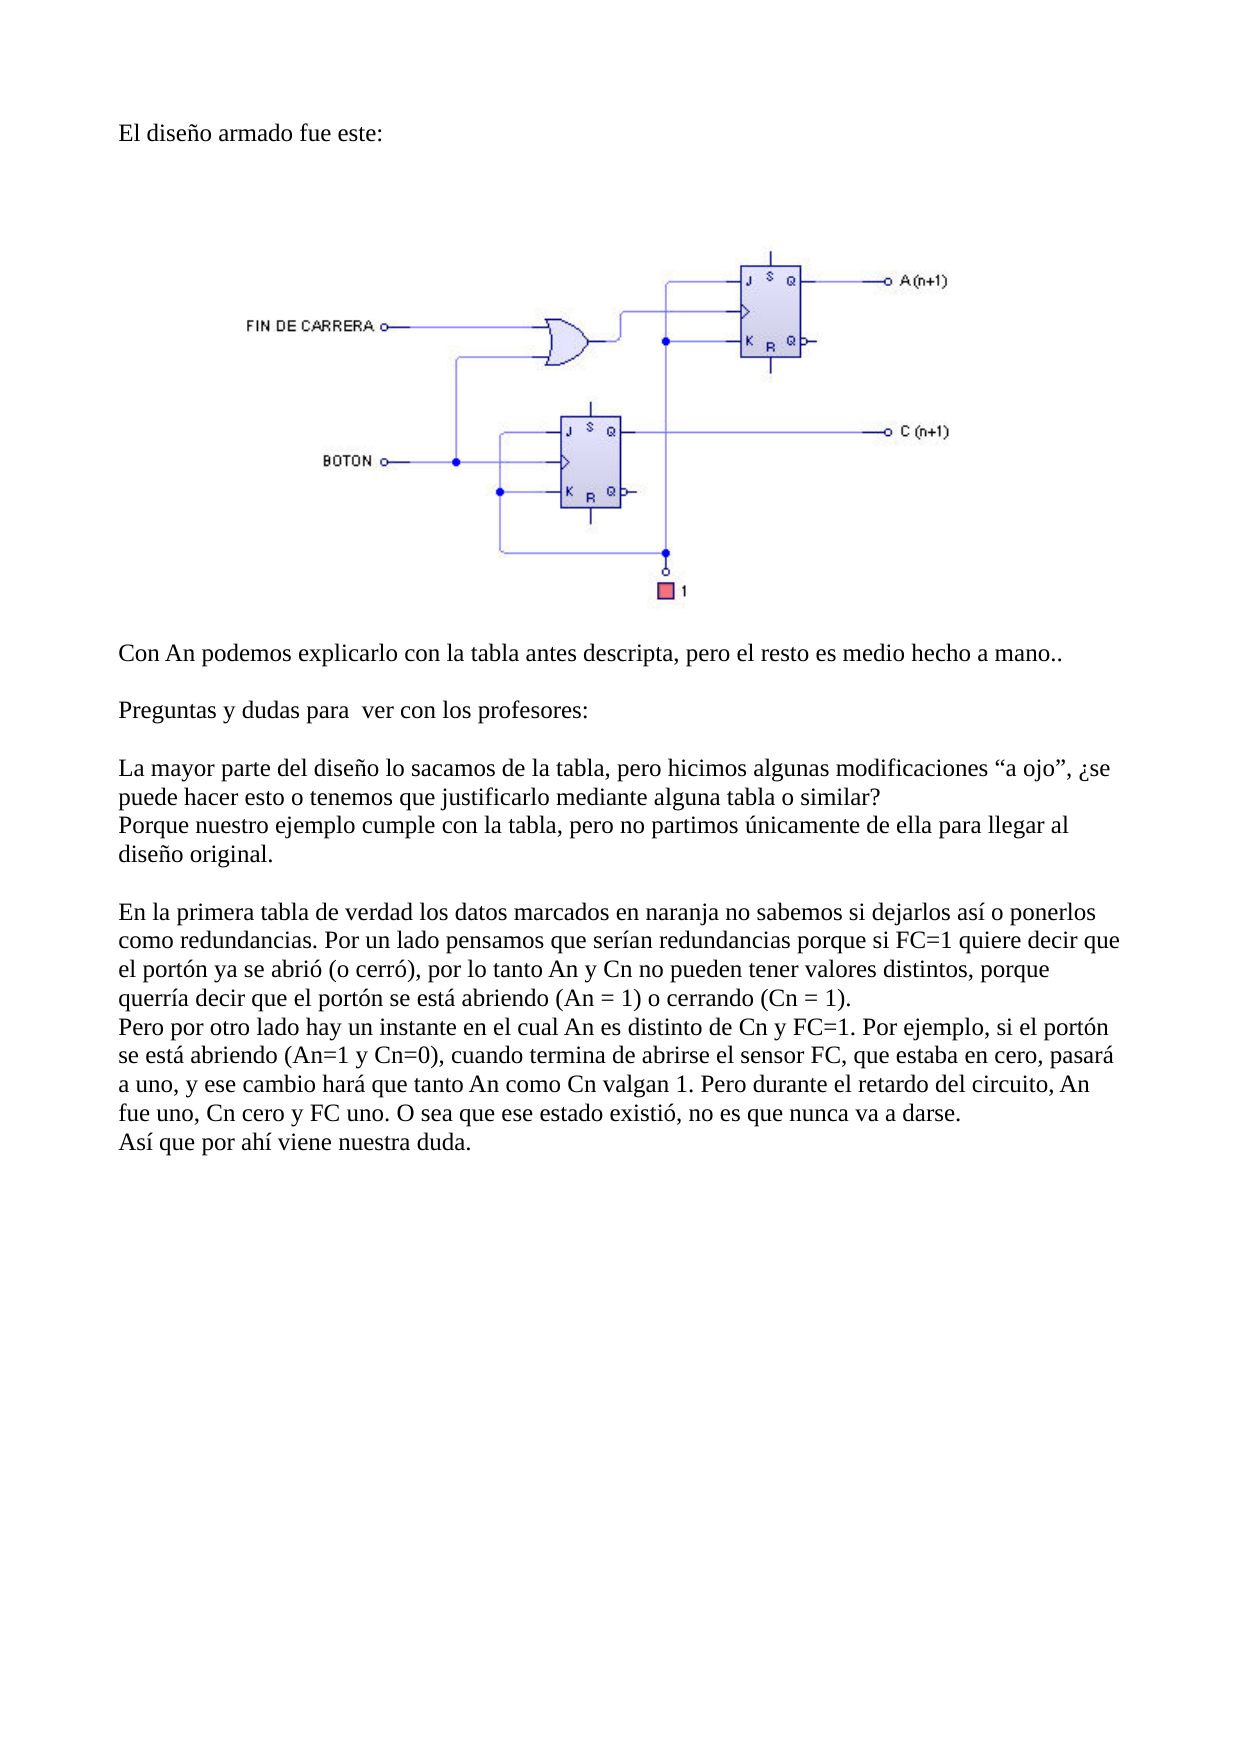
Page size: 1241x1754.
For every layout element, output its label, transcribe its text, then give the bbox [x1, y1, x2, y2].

text En la primera tabla de verdad los datos marcados en naranja no sabemos si dejarlos así o ponerlos como redundancias. Por un lado pensamos que serían redundancias porque si FC=1 quiere decir que el portón ya se abrió (o cerró), por lo tanto An y Cn no pueden tener valores distintos, porque querría decir que el portón se está abriendo (An = 1) o cerrando (Cn = 1). [118, 897, 1122, 1012]
text La mayor parte del diseño lo sacamos de la tabla, pero hicimos algunas modificaciones “a ojo”, ¿se puede hacer esto o tenemos que justificarlo mediante alguna tabla o similar? [118, 753, 1122, 811]
text Con An podemos explicarlo con la tabla antes descripta, pero el resto es medio hecho a mano.. [118, 176, 1122, 667]
text El diseño armado fue este: [118, 118, 1122, 147]
text Pero por otro lado hay un instante en el cual An es distinto de Cn y FC=1. Por ejemplo, si el portón se está abriendo (An=1 y Cn=0), cuando termina de abrirse el sensor FC, que estaba en cero, pasará a uno, y ese cambio hará que tanto An como Cn valgan 1. Pero durante el retardo del circuito, An fue uno, Cn cero y FC uno. O sea que ese estado existió, no es que nunca va a darse. [118, 1012, 1122, 1127]
text Así que por ahí viene nuestra duda. [118, 1127, 1122, 1156]
picture [210, 196, 1030, 639]
text Preguntas y dudas para ver con los profesores: [118, 696, 1122, 724]
text Porque nuestro ejemplo cumple con la tabla, pero no partimos únicamente de ella para llegar al diseño original. [118, 811, 1122, 868]
